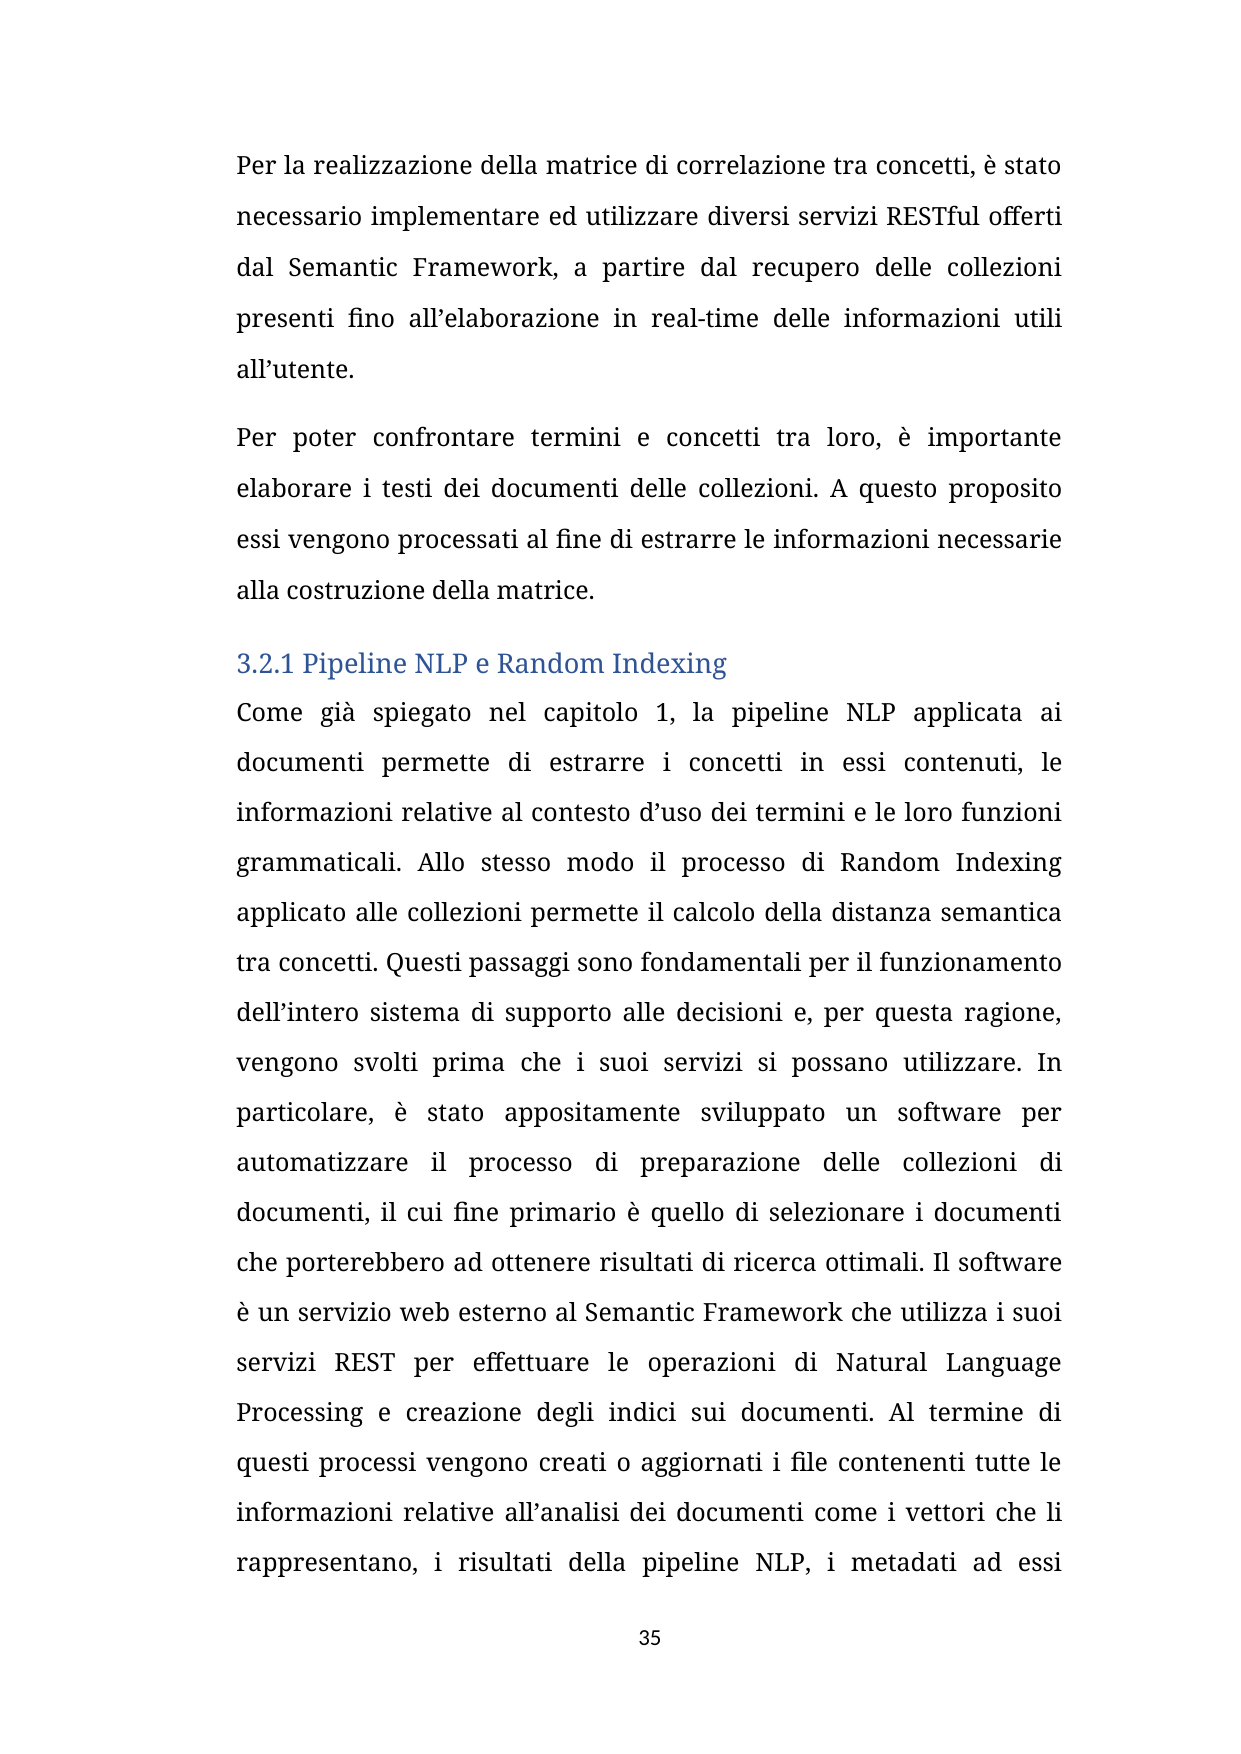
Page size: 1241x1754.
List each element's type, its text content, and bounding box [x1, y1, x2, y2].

text Per la realizzazione della matrice di correlazione tra concetti, è stato necessario implementare ed utilizzare diversi servizi RESTful offerti dal Semantic Framework, a partire dal recupero delle collezioni presenti fino all’elaborazione in real-time delle informazioni utili all’utente. [236, 148, 1063, 386]
text Per poter confrontare termini e concetti tra loro, è importante elaborare i testi dei documenti delle collezioni. A questo proposito essi vengono processati al fine di estrarre le informazioni necessarie alla costruzione della matrice. [236, 419, 1063, 607]
text Come già spiegato nel capitolo 1, la pipeline NLP applicata ai documenti permette di estrarre i concetti in essi contenuti, le informazioni relative al contesto d’uso dei termini e le loro funzioni grammaticali. Allo stesso modo il processo di Random Indexing applicato alle collezioni permette il calcolo della distanza semantica tra concetti. Questi passaggi sono fondamentali per il funzionamento dell’intero sistema di supporto alle decisioni e, per questa ragione, vengono svolti prima che i suoi servizi si possano utilizzare. In particolare, è stato appositamente sviluppato un software per automatizzare il processo di preparazione delle collezioni di documenti, il cui fine primario è quello di selezionare i documenti che porterebbero ad ottenere risultati di ricerca ottimali. Il software è un servizio web esterno al Semantic Framework che utilizza i suoi servizi REST per effettuare le operazioni di Natural Language Processing e creazione degli indici sui documenti. Al termine di questi processi vengono creati o aggiornati i file contenenti tutte le informazioni relative all’analisi dei documenti come i vettori che li rappresentano, i risultati della pipeline NLP, i metadati ad essi [236, 681, 1063, 1581]
subtitle 3.2.1 Pipeline NLP e Random Indexing [236, 644, 1063, 681]
